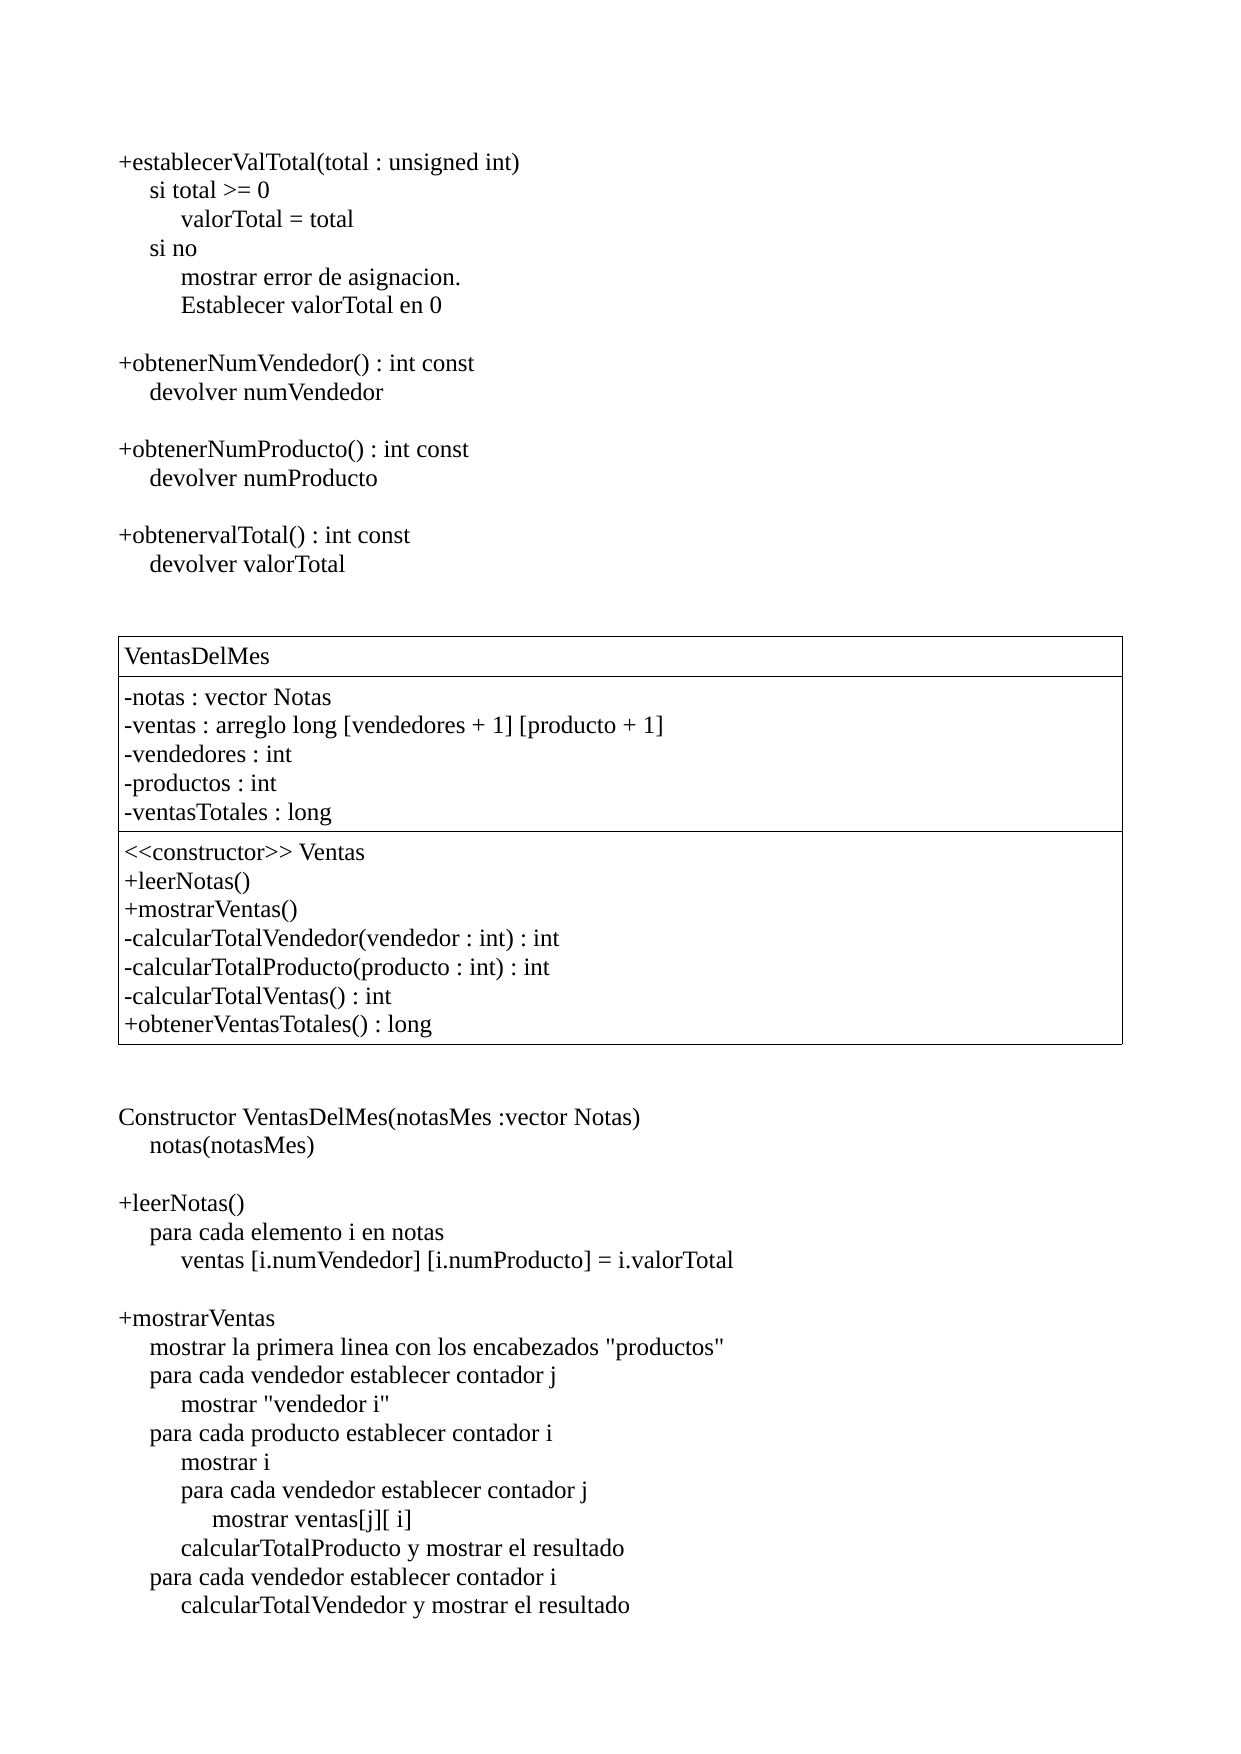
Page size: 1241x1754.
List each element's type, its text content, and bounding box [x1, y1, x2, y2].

text Establecer valorTotal en 0 [118, 291, 1122, 319]
text calcularTotalProducto y mostrar el resultado [118, 1533, 1122, 1562]
text ventas [i.numVendedor] [i.numProducto] = i.valorTotal [118, 1245, 1122, 1274]
text si no [118, 233, 1122, 262]
text valorTotal = total [118, 204, 1122, 233]
text mostrar ventas[j][ i] [118, 1504, 1122, 1533]
text +obtenerNumVendedor() : int const [118, 348, 1122, 377]
text +establecerValTotal(total : unsigned int) [118, 147, 1122, 176]
table_cell -notas : vector Notas -ventas : arreglo long [vendedores + 1] [producto + 1] -vendedores : int -productos : int -ventasTotales : long [119, 677, 1122, 831]
text devolver numVendedor [118, 377, 1122, 406]
table_cell <<constructor>> Ventas +leerNotas() +mostrarVentas() -calcularTotalVendedor(vendedor : int) : int -calcularTotalProducto(producto : int) : int -calcularTotalVentas() : int +obtenerVentasTotales() : long [119, 832, 1122, 1044]
text Constructor VentasDelMes(notasMes :vector Notas) [118, 1102, 1122, 1130]
text mostrar error de asignacion. [118, 262, 1122, 291]
text mostrar "vendedor i" [118, 1389, 1122, 1418]
text calcularTotalVendedor y mostrar el resultado [118, 1590, 1122, 1619]
text notas(notasMes) [118, 1130, 1122, 1159]
text +obtenervalTotal() : int const [118, 521, 1122, 549]
text para cada producto establecer contador i [118, 1418, 1122, 1447]
text para cada vendedor establecer contador j [118, 1360, 1122, 1389]
text mostrar la primera linea con los encabezados "productos" [118, 1332, 1122, 1360]
text para cada elemento i en notas [118, 1217, 1122, 1245]
text para cada vendedor establecer contador i [118, 1562, 1122, 1590]
text devolver numProducto [118, 463, 1122, 492]
text si total >= 0 [118, 176, 1122, 204]
text mostrar i [118, 1447, 1122, 1475]
text +mostrarVentas [118, 1303, 1122, 1332]
text +obtenerNumProducto() : int const [118, 434, 1122, 463]
text +leerNotas() [118, 1188, 1122, 1217]
table_header VentasDelMes [119, 637, 1122, 676]
text para cada vendedor establecer contador j [118, 1475, 1122, 1504]
text devolver valorTotal [118, 549, 1122, 578]
